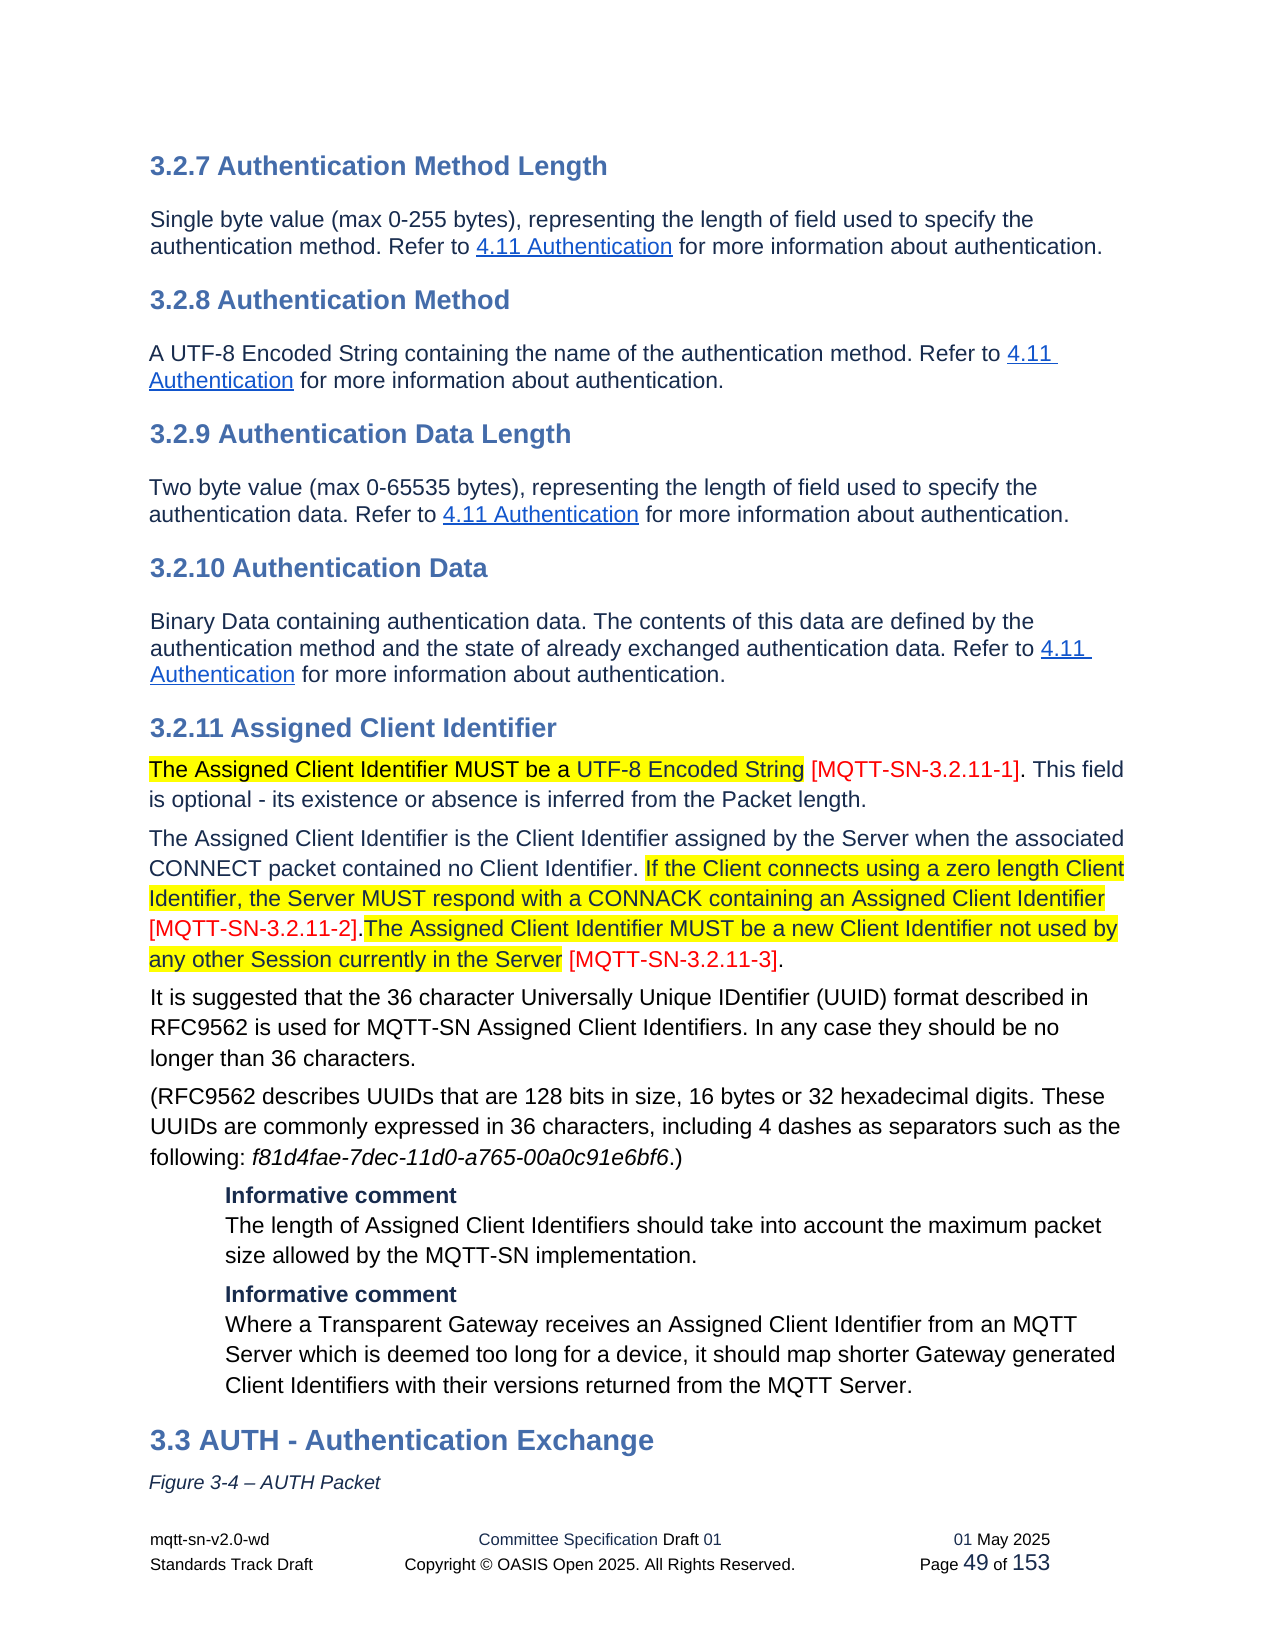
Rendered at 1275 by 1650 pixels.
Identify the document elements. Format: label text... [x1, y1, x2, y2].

text Informative comment [225, 1281, 1124, 1307]
subtitle 3.2.9 Authentication Data Length [150, 418, 1124, 449]
text The length of Assigned Client Identifiers should take into account the maximum packet size allowed by the MQTT-SN implementation. [225, 1212, 1124, 1269]
subtitle 3.2.7 Authentication Method Length [150, 150, 1124, 181]
text It is suggested that the 36 character Universally Unique IDentifier (UUID) format described in RFC9562 is used for MQTT-SN Assigned Client Identifiers. In any case they should be no longer than 36 characters. [150, 984, 1124, 1071]
text The Assigned Client Identifier is the Client Identifier assigned by the Server when the associated CONNECT packet contained no Client Identifier. If the Client connects using a zero length Client Identifier, the Server MUST respond with a CONNACK containing an Assigned Client Identifier [MQTT-SN-3.2.11-2].The Assigned Client Identifier MUST be a new Client Identifier not used by any other Session currently in the Server [MQTT-SN-3.2.11-3]. [148, 825, 1124, 972]
text (RFC9562 describes UUIDs that are 128 bits in size, 16 bytes or 32 hexadecimal digits. These UUIDs are commonly expressed in 36 characters, including 4 dashes as separators such as the following: f81d4fae-7dec-11d0-a765-00a0c91e6bf6.) [150, 1083, 1124, 1170]
text A UTF-8 Encoded String containing the name of the authentication method. Refer to 4.11 Authentication for more information about authentication. [148, 340, 1124, 393]
text Two byte value (max 0-65535 bytes), representing the length of field used to specify the authentication data. Refer to 4.11 Authentication for more information about authentication. [148, 474, 1124, 527]
subtitle 3.2.11 Assigned Client Identifier [150, 712, 1124, 743]
text Binary Data containing authentication data. The contents of this data are defined by the authentication method and the state of already exchanged authentication data. Refer to 4.11 Authentication for more information about authentication. [150, 608, 1124, 687]
subtitle 3.2.8 Authentication Method [150, 284, 1124, 315]
text Single byte value (max 0-255 bytes), representing the length of field used to specify the authentication method. Refer to 4.11 Authentication for more information about authentication. [150, 206, 1124, 259]
text The Assigned Client Identifier MUST be a UTF-8 Encoded String [MQTT-SN-3.2.11-1]. This field is optional - its existence or absence is inferred from the Packet length. [148, 756, 1124, 812]
subtitle 3.3 AUTH - Authentication Exchange [150, 1423, 1124, 1456]
text Informative comment [225, 1182, 1124, 1208]
text Figure 3-4 – AUTH Packet [148, 1471, 1124, 1494]
subtitle 3.2.10 Authentication Data [150, 552, 1124, 583]
text Where a Transparent Gateway receives an Assigned Client Identifier from an MQTT Server which is deemed too long for a device, it should map shorter Gateway generated Client Identifiers with their versions returned from the MQTT Server. [225, 1311, 1124, 1398]
